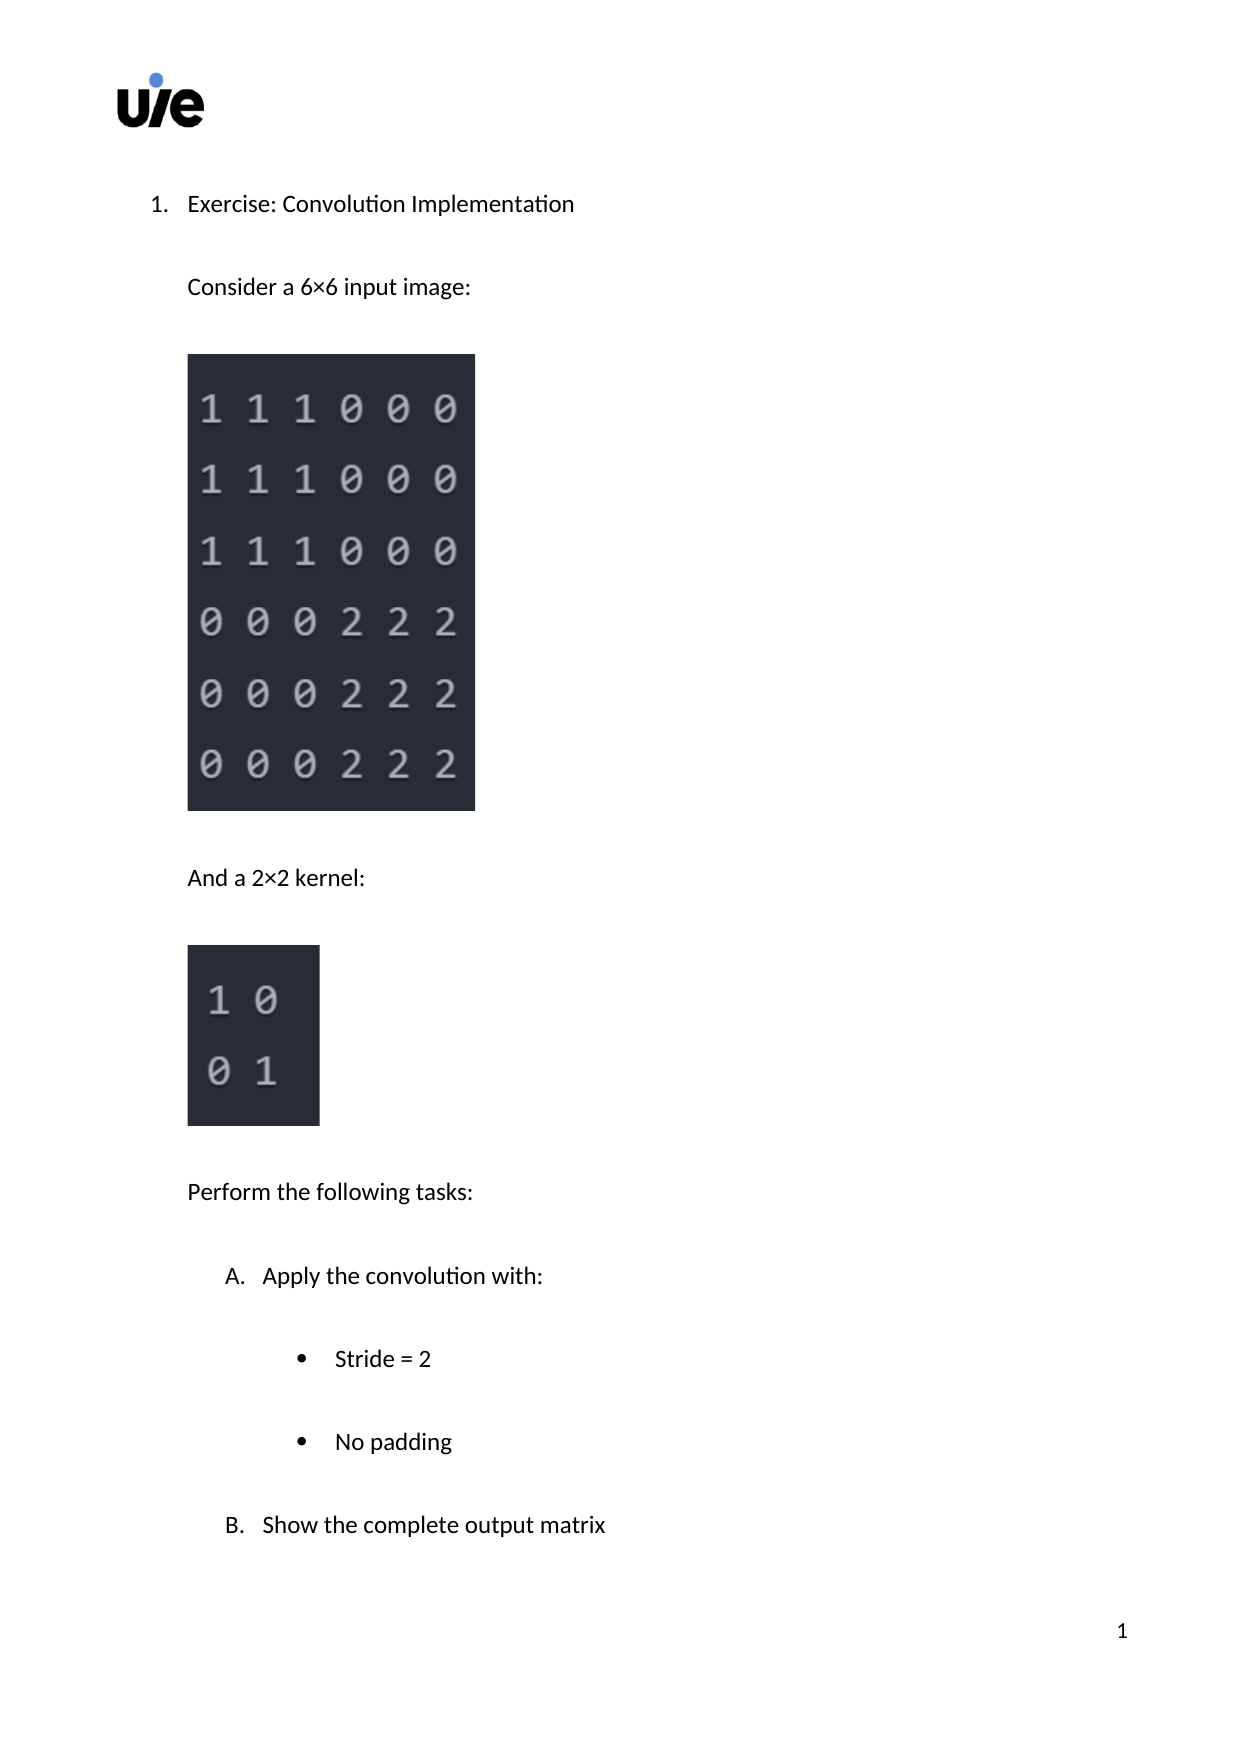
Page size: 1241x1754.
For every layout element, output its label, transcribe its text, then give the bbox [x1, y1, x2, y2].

list Exercise: Convolution Implementation [150, 188, 1128, 218]
list Show the complete output matrix [225, 1509, 1128, 1540]
text Consider a 6×6 input image: [187, 271, 1128, 302]
list Stride = 2 [297, 1343, 1128, 1373]
text Perform the following tasks: [187, 1177, 1128, 1207]
list No padding [297, 1426, 1128, 1457]
text And a 2×2 kernel: [187, 862, 1128, 893]
list Apply the convolution with: [225, 1260, 1128, 1290]
